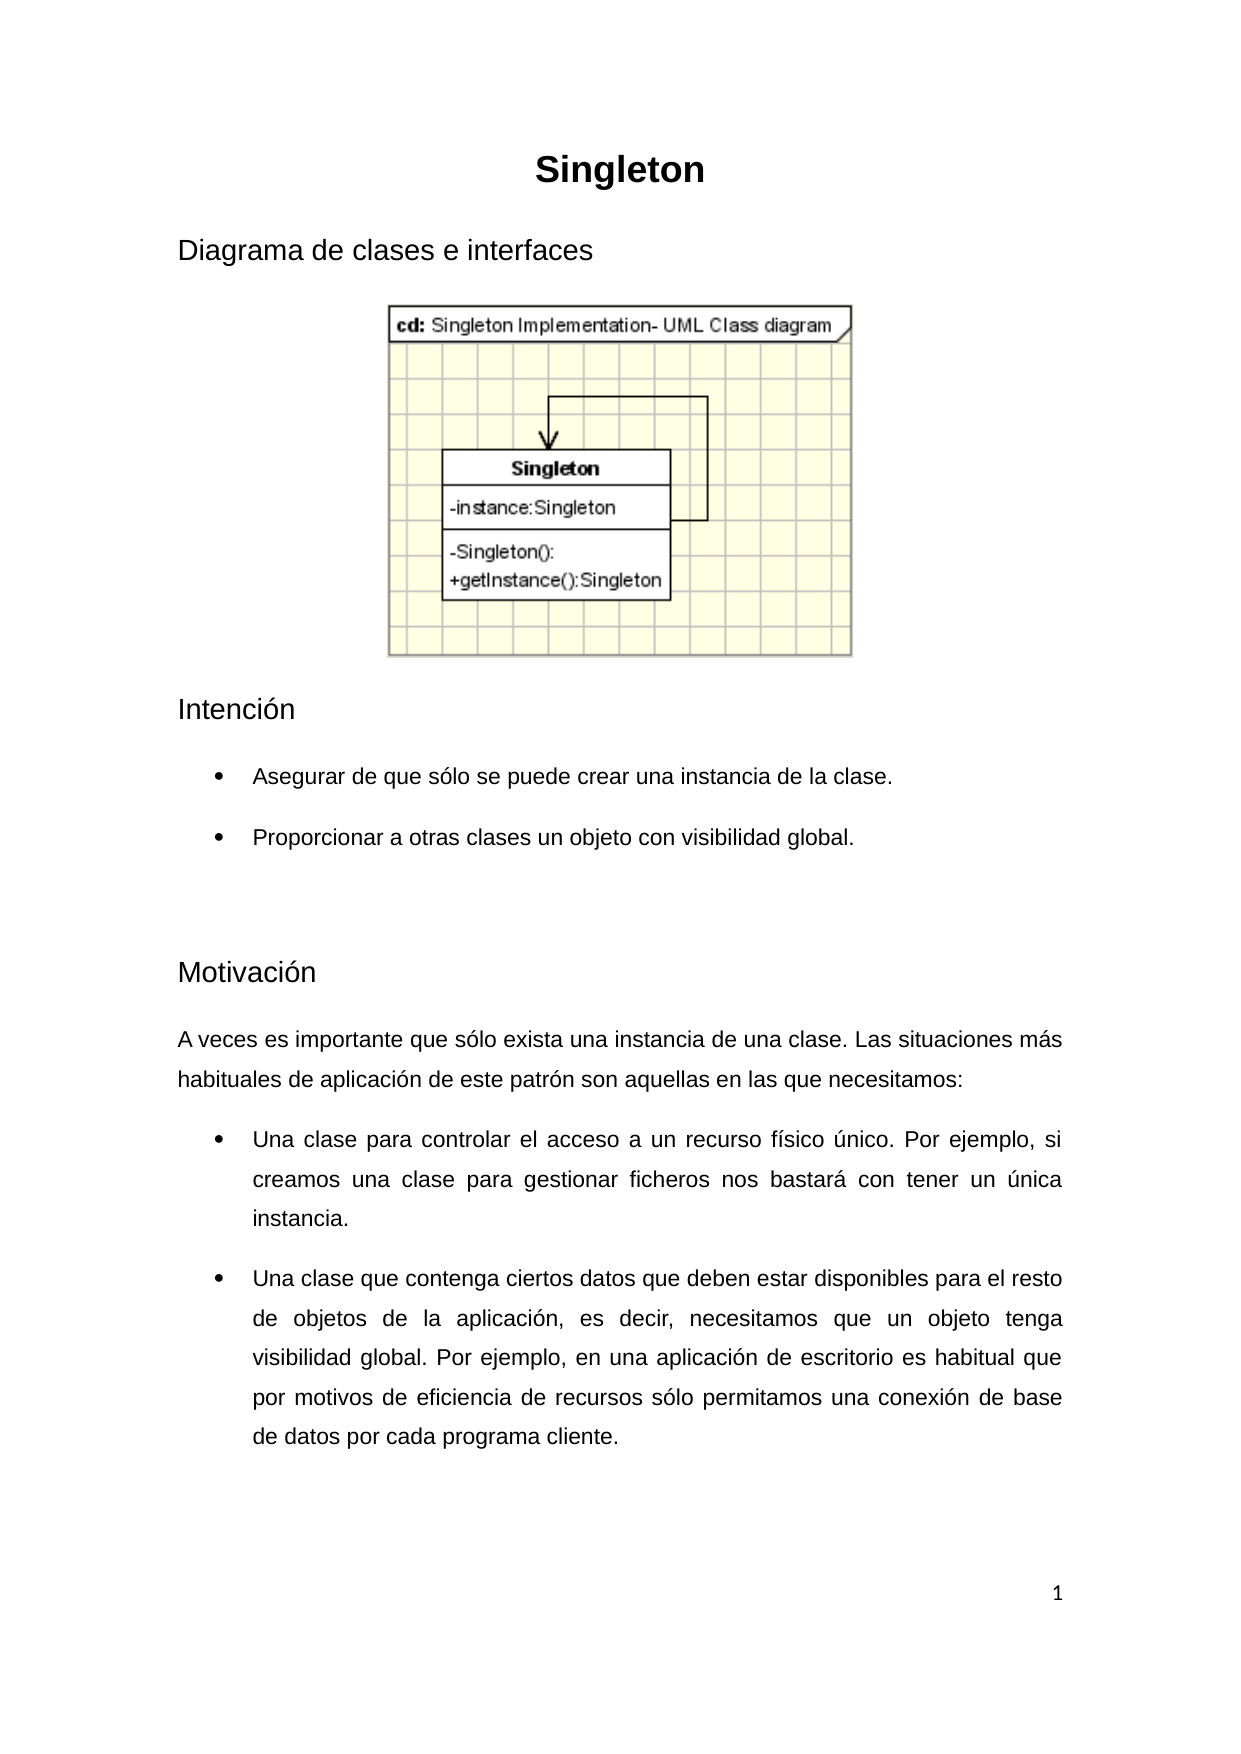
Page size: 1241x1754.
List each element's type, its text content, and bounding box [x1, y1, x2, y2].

text Singleton [177, 148, 1063, 191]
text Intención [177, 692, 1063, 726]
list Una clase para controlar el acceso a un recurso físico único. Por ejemplo, si creamos una clase para gestionar ficheros nos bastará con tener un única instancia. [215, 1126, 1063, 1231]
picture [387, 304, 854, 658]
text Motivación [177, 955, 1063, 989]
list Proporcionar a otras clases un objeto con visibilidad global. [215, 824, 1063, 850]
text Diagrama de clases e interfaces [177, 233, 1063, 267]
list Una clase que contenga ciertos datos que deben estar disponibles para el resto de objetos de la aplicación, es decir, necesitamos que un objeto tenga visibilidad global. Por ejemplo, en una aplicación de escritorio es habitual que por motivos de eficiencia de recursos sólo permitamos una conexión de base de datos por cada programa cliente. [215, 1265, 1063, 1449]
text A veces es importante que sólo exista una instancia de una clase. Las situaciones más habituales de aplicación de este patrón son aquellas en las que necesitamos: [177, 1026, 1063, 1092]
list Asegurar de que sólo se puede crear una instancia de la clase. [215, 763, 1063, 790]
